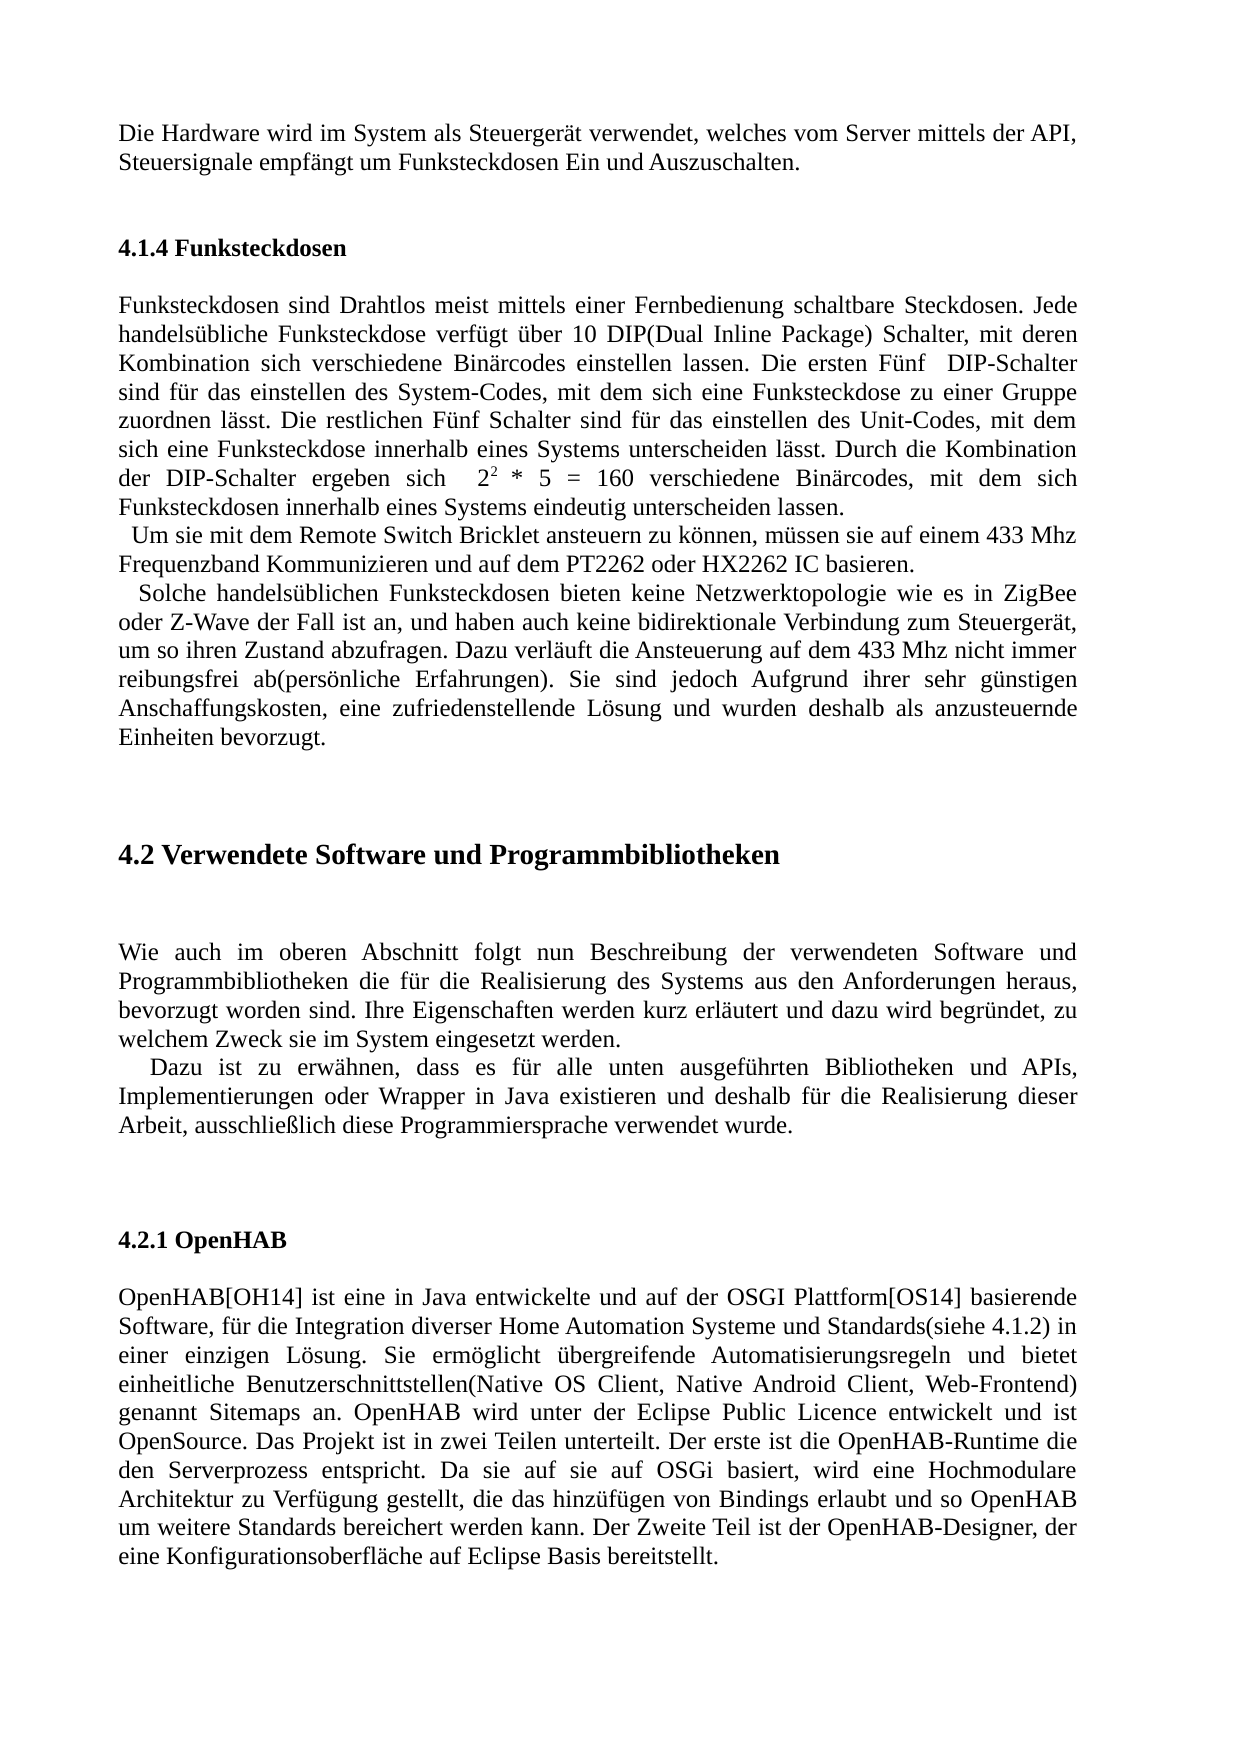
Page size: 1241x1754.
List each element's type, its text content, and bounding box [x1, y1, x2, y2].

text 4.2 Verwendete Software und Programmbibliotheken [118, 837, 1078, 870]
text Um sie mit dem Remote Switch Bricklet ansteuern zu können, müssen sie auf einem 433 Mhz Frequenzband Kommunizieren und auf dem PT2262 oder HX2262 IC basieren. [118, 521, 1078, 578]
text OpenHAB[OH14] ist eine in Java entwickelte und auf der OSGI Plattform[OS14] basierende Software, für die Integration diverser Home Automation Systeme und Standards(siehe 4.1.2) in einer einzigen Lösung. Sie ermöglicht übergreifende Automatisierungsregeln und bietet einheitliche Benutzerschnittstellen(Native OS Client, Native Android Client, Web-Frontend) genannt Sitemaps an. OpenHAB wird unter der Eclipse Public Licence entwickelt und ist OpenSource. Das Projekt ist in zwei Teilen unterteilt. Der erste ist die OpenHAB-Runtime die den Serverprozess entspricht. Da sie auf sie auf OSGi basiert, wird eine Hochmodulare Architektur zu Verfügung gestellt, die das hinzüfügen von Bindings erlaubt und so OpenHAB um weitere Standards bereichert werden kann. Der Zweite Teil ist der OpenHAB-Designer, der eine Konfigurationsoberfläche auf Eclipse Basis bereitstellt. [118, 1282, 1078, 1570]
text Solche handelsüblichen Funksteckdosen bieten keine Netzwerktopologie wie es in ZigBee oder Z-Wave der Fall ist an, und haben auch keine bidirektionale Verbindung zum Steuergerät, um so ihren Zustand abzufragen. Dazu verläuft die Ansteuerung auf dem 433 Mhz nicht immer reibungsfrei ab(persönliche Erfahrungen). Sie sind jedoch Aufgrund ihrer sehr günstigen Anschaffungskosten, eine zufriedenstellende Lösung und wurden deshalb als anzusteuernde Einheiten bevorzugt. [118, 578, 1078, 751]
text 4.2.1 OpenHAB [118, 1225, 1078, 1254]
text 4.1.4 Funksteckdosen [118, 233, 1078, 262]
text Die Hardware wird im System als Steuergerät verwendet, welches vom Server mittels der API, Steuersignale empfängt um Funksteckdosen Ein und Auszuschalten. [118, 118, 1078, 176]
text Funksteckdosen sind Drahtlos meist mittels einer Fernbedienung schaltbare Steckdosen. Jede handelsübliche Funksteckdose verfügt über 10 DIP(Dual Inline Package) Schalter, mit deren Kombination sich verschiedene Binärcodes einstellen lassen. Die ersten Fünf DIP-Schalter sind für das einstellen des System-Codes, mit dem sich eine Funksteckdose zu einer Gruppe zuordnen lässt. Die restlichen Fünf Schalter sind für das einstellen des Unit-Codes, mit dem sich eine Funksteckdose innerhalb eines Systems unterscheiden lässt. Durch die Kombination der DIP-Schalter ergeben sich 22 * 5 = 160 verschiedene Binärcodes, mit dem sich Funksteckdosen innerhalb eines Systems eindeutig unterscheiden lassen. [118, 291, 1078, 521]
text Wie auch im oberen Abschnitt folgt nun Beschreibung der verwendeten Software und Programmbibliotheken die für die Realisierung des Systems aus den Anforderungen heraus, bevorzugt worden sind. Ihre Eigenschaften werden kurz erläutert und dazu wird begründet, zu welchem Zweck sie im System eingesetzt werden. [118, 937, 1078, 1052]
text Dazu ist zu erwähnen, dass es für alle unten ausgeführten Bibliotheken und APIs, Implementierungen oder Wrapper in Java existieren und deshalb für die Realisierung dieser Arbeit, ausschließlich diese Programmiersprache verwendet wurde. [118, 1052, 1078, 1139]
